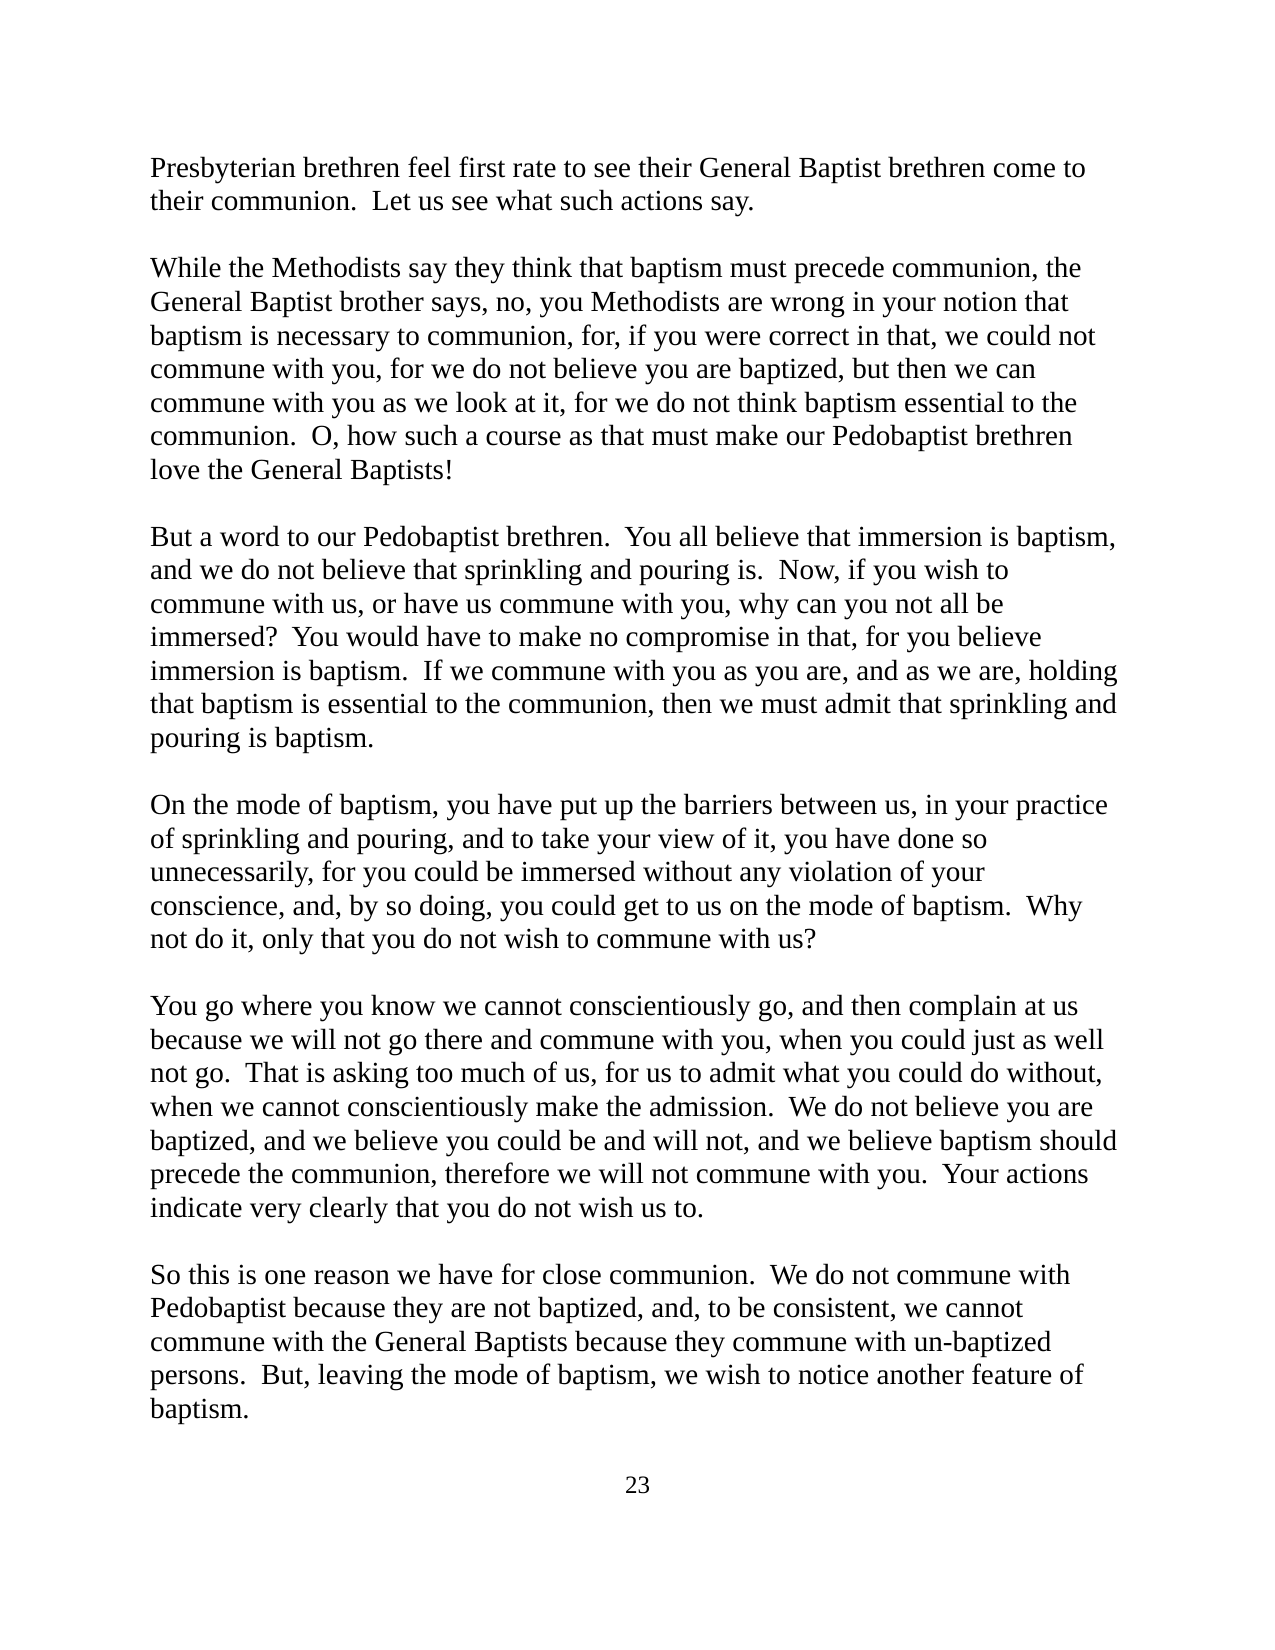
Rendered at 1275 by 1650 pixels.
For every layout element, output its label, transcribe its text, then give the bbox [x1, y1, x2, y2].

text You go where you know we cannot conscientiously go, and then complain at us because we will not go there and commune with you, when you could just as well not go. That is asking too much of us, for us to admit what you could do without, when we cannot conscientiously make the admission. We do not believe you are baptized, and we believe you could be and will not, and we believe baptism should precede the communion, therefore we will not commune with you. Your actions indicate very clearly that you do not wish us to. [150, 988, 1125, 1223]
text But a word to our Pedobaptist brethren. You all believe that immersion is baptism, and we do not believe that sprinkling and pouring is. Now, if you wish to commune with us, or have us commune with you, why can you not all be immersed? You would have to make no compromise in that, for you believe immersion is baptism. If we commune with you as you are, and as we are, holding that baptism is essential to the communion, then we must admit that sprinkling and pouring is baptism. [150, 519, 1125, 754]
text Presbyterian brethren feel first rate to see their General Baptist brethren come to their communion. Let us see what such actions say. [150, 150, 1125, 217]
text While the Methodists say they think that baptism must precede communion, the General Baptist brother says, no, you Methodists are wrong in your notion that baptism is necessary to communion, for, if you were correct in that, we could not commune with you, for we do not believe you are baptized, but then we can commune with you as we look at it, for we do not think baptism essential to the communion. O, how such a course as that must make our Pedobaptist brethren love the General Baptists! [150, 251, 1125, 485]
text So this is one reason we have for close communion. We do not commune with Pedobaptist because they are not baptized, and, to be consistent, we cannot commune with the General Baptists because they commune with un-baptized persons. But, leaving the mode of baptism, we wish to notice another feature of baptism. [150, 1257, 1125, 1424]
text On the mode of baptism, you have put up the barriers between us, in your practice of sprinkling and pouring, and to take your view of it, you have done so unnecessarily, for you could be immersed without any violation of your conscience, and, by so doing, you could get to us on the mode of baptism. Why not do it, only that you do not wish to commune with us? [150, 787, 1125, 955]
